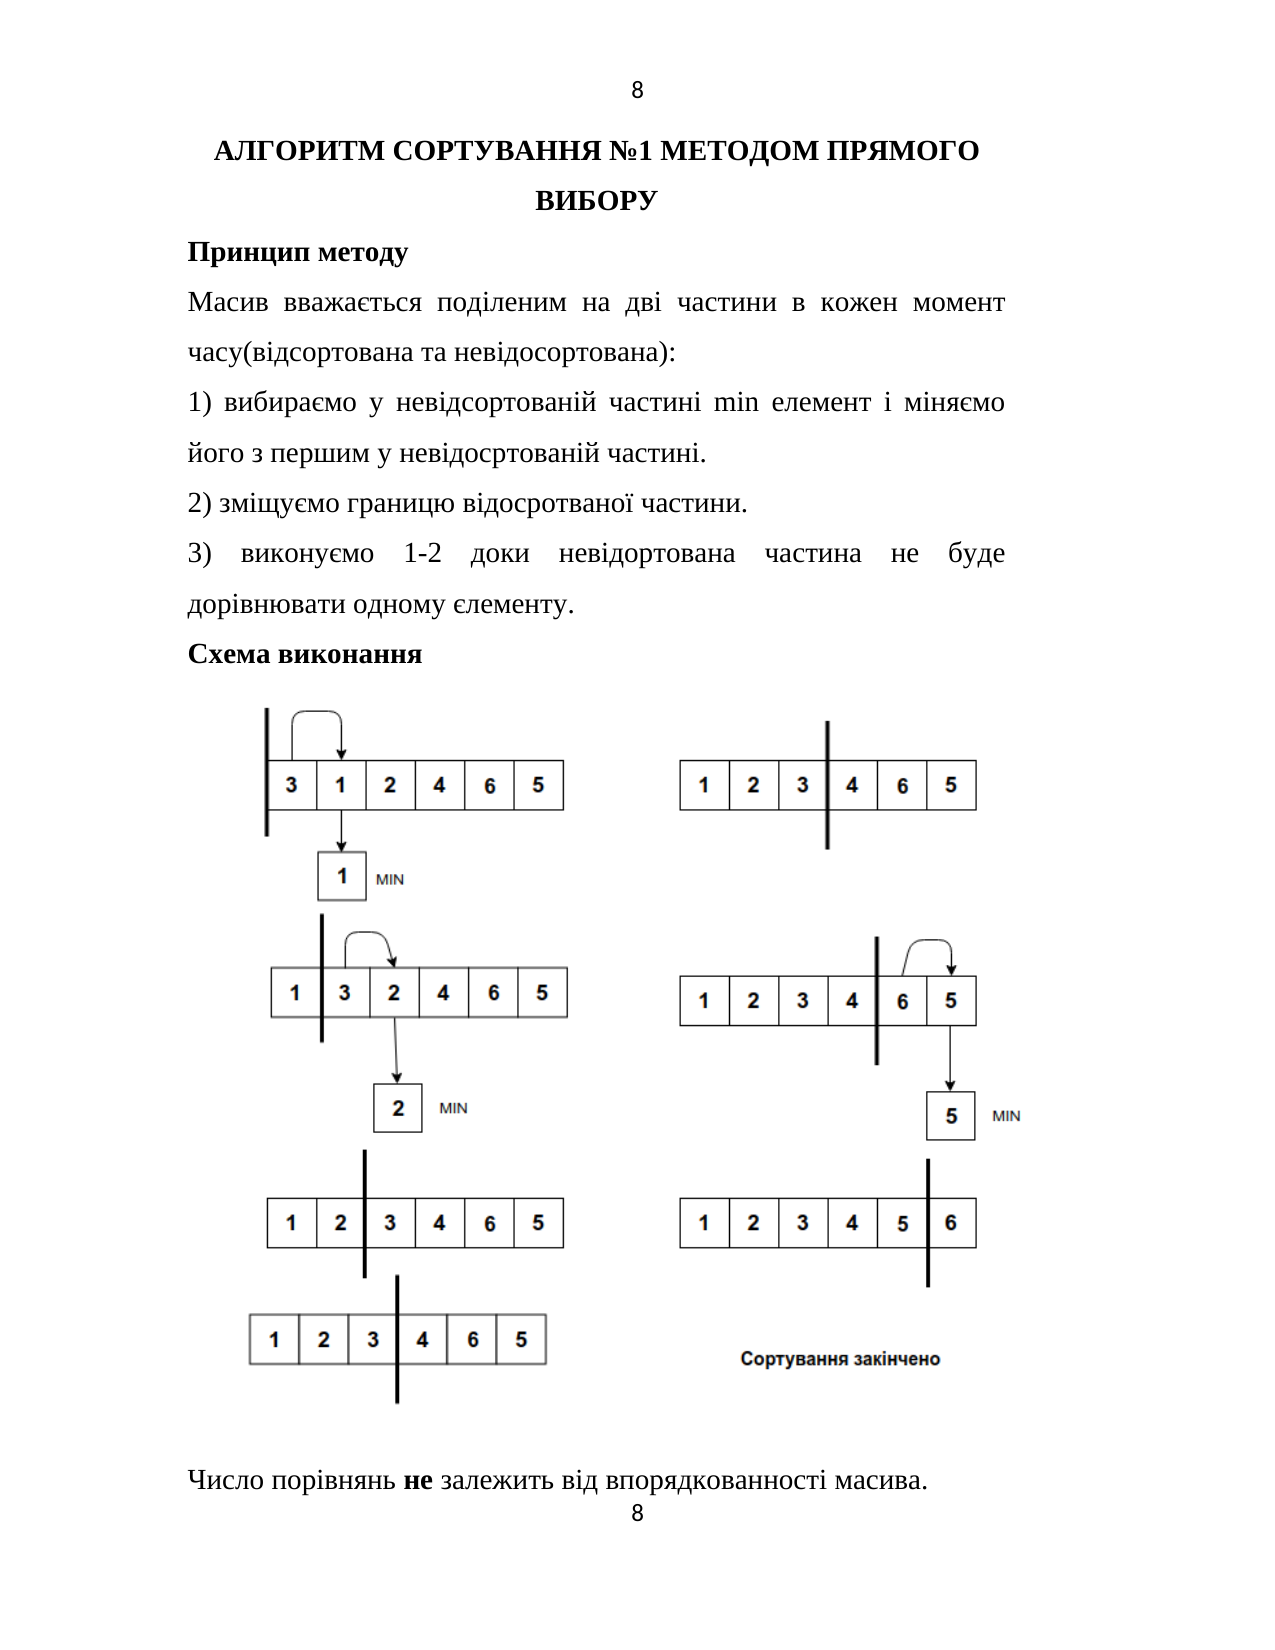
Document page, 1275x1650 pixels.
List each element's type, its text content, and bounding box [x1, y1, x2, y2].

text АЛГОРИТМ СОРТУВАННЯ №1 МЕТОДОМ ПРЯМОГО ВИБОРУ [187, 133, 1006, 217]
text 2) зміщуємо границю відосротваної частини. [187, 485, 1006, 519]
text 1) вибираємо у невідсортованій частині min елемент і міняємо його з першим у невідосртованій частині. [187, 384, 1006, 468]
text 3) виконуємо 1-2 доки невідортована частина не буде дорівнювати одному єлементу. [187, 536, 1006, 619]
picture [228, 686, 1047, 1446]
text Число порівнянь не залежить від впорядкованності масива. [187, 955, 1006, 1496]
text Схема виконання [187, 636, 1006, 670]
text Масив вважається поділеним на дві частини в кожен момент часу(відсортована та невідосортована): [187, 284, 1006, 368]
text Принцип методу [187, 234, 1006, 267]
